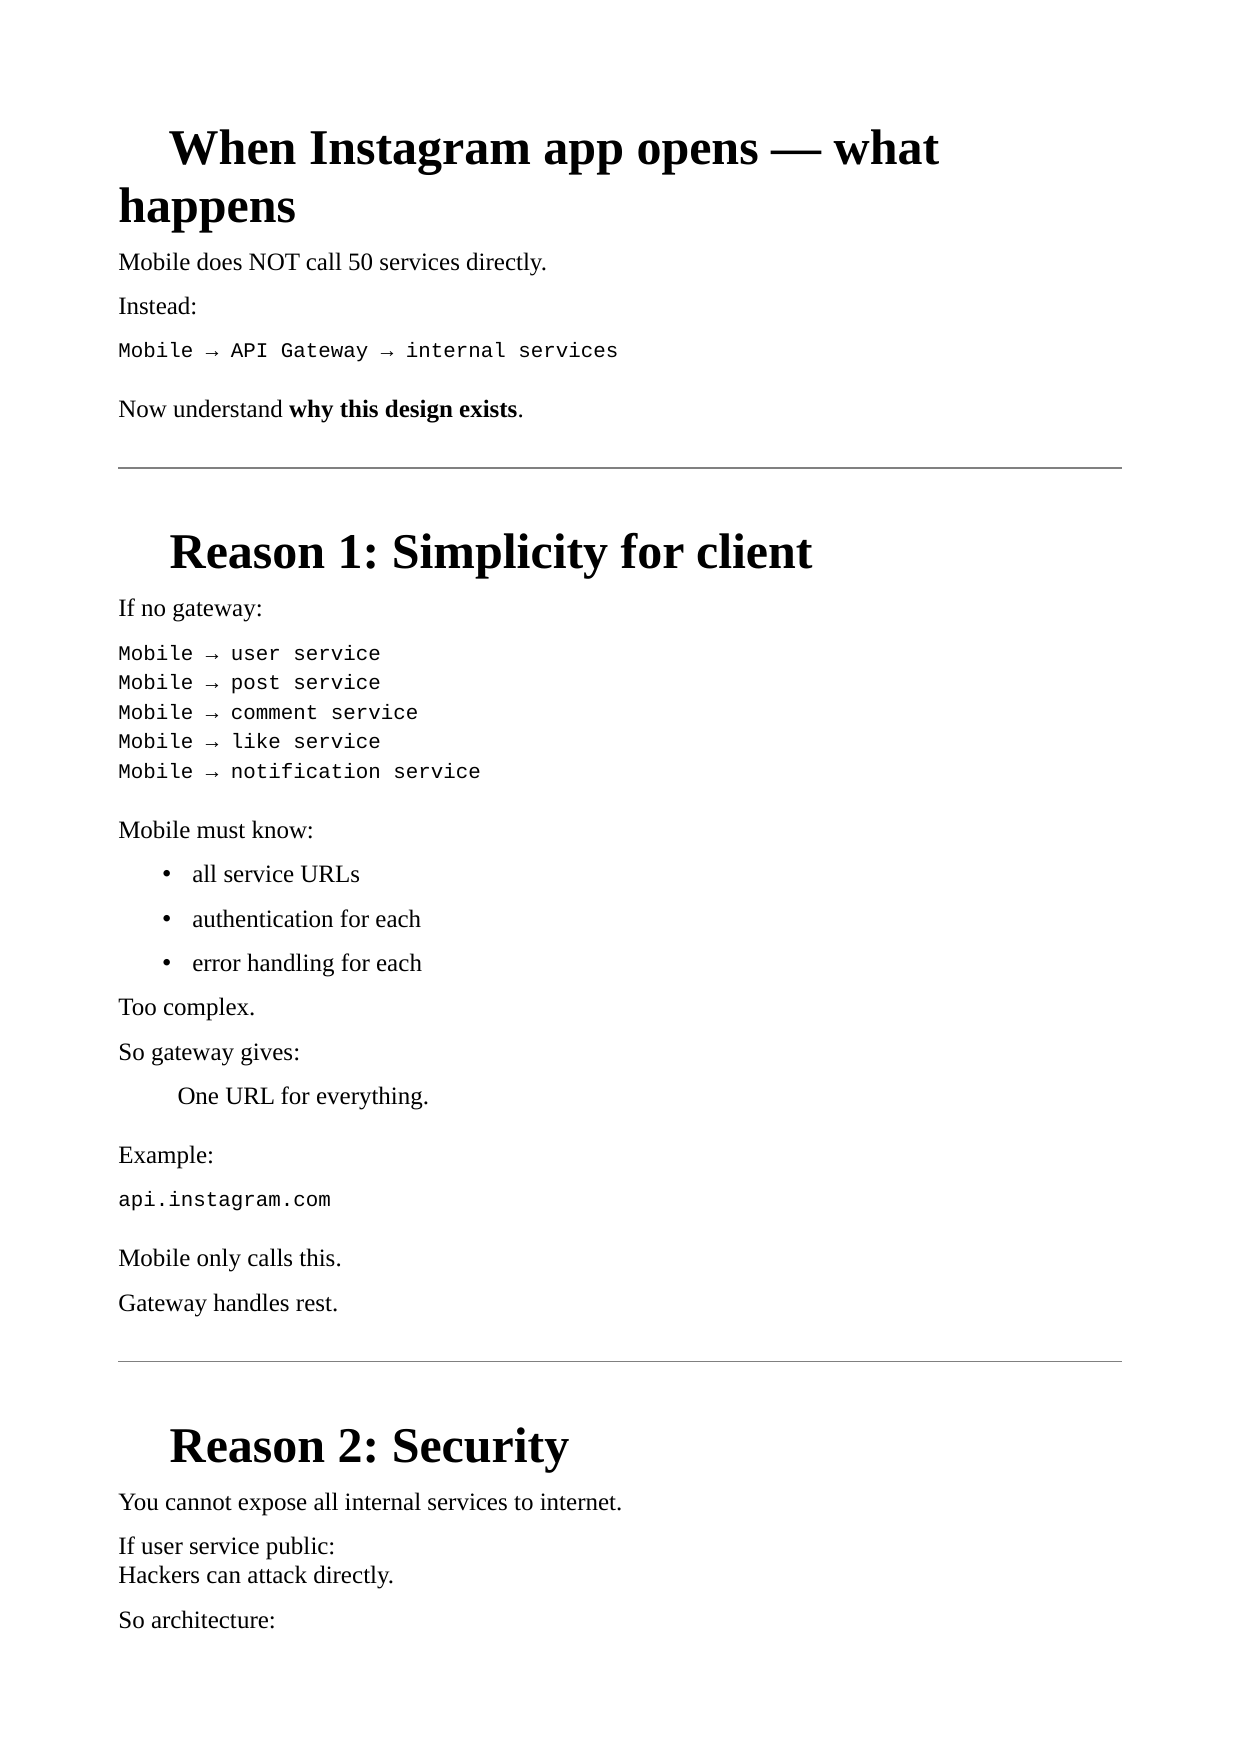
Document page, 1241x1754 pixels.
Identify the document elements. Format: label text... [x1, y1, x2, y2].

text So gateway gives: [118, 1036, 1122, 1065]
list authentication for each [162, 903, 1122, 933]
subtitle 🧠 When Instagram app opens — what happens [118, 118, 1122, 233]
text Mobile → notification service [118, 755, 1122, 785]
text Mobile does NOT call 50 services directly. [118, 246, 1122, 275]
text Now understand why this design exists. [118, 393, 1122, 423]
text Gateway handles rest. [118, 1287, 1122, 1317]
text Mobile must know: [118, 814, 1122, 844]
subtitle 🔵 Reason 1: Simplicity for client [118, 522, 1122, 580]
text You cannot expose all internal services to internet. [118, 1486, 1122, 1515]
text Too complex. [118, 991, 1122, 1021]
text api.instagram.com [118, 1183, 1122, 1213]
text Mobile → comment service [118, 696, 1122, 726]
list all service URLs [162, 859, 1122, 888]
text Mobile → user service [118, 636, 1122, 666]
subtitle 🔵 Reason 2: Security [118, 1416, 1122, 1473]
list error handling for each [162, 947, 1122, 977]
text Instead: [118, 290, 1122, 319]
text Mobile → API Gateway → internal services [118, 334, 1122, 364]
text Mobile → like service [118, 726, 1122, 755]
text Example: [118, 1139, 1122, 1169]
text One URL for everything. [177, 1080, 1063, 1110]
text So architecture: [118, 1604, 1122, 1634]
text Mobile only calls this. [118, 1243, 1122, 1272]
text If no gateway: [118, 592, 1122, 622]
text Mobile → post service [118, 666, 1122, 696]
text If user service public: Hackers can attack directly. [118, 1530, 1122, 1589]
